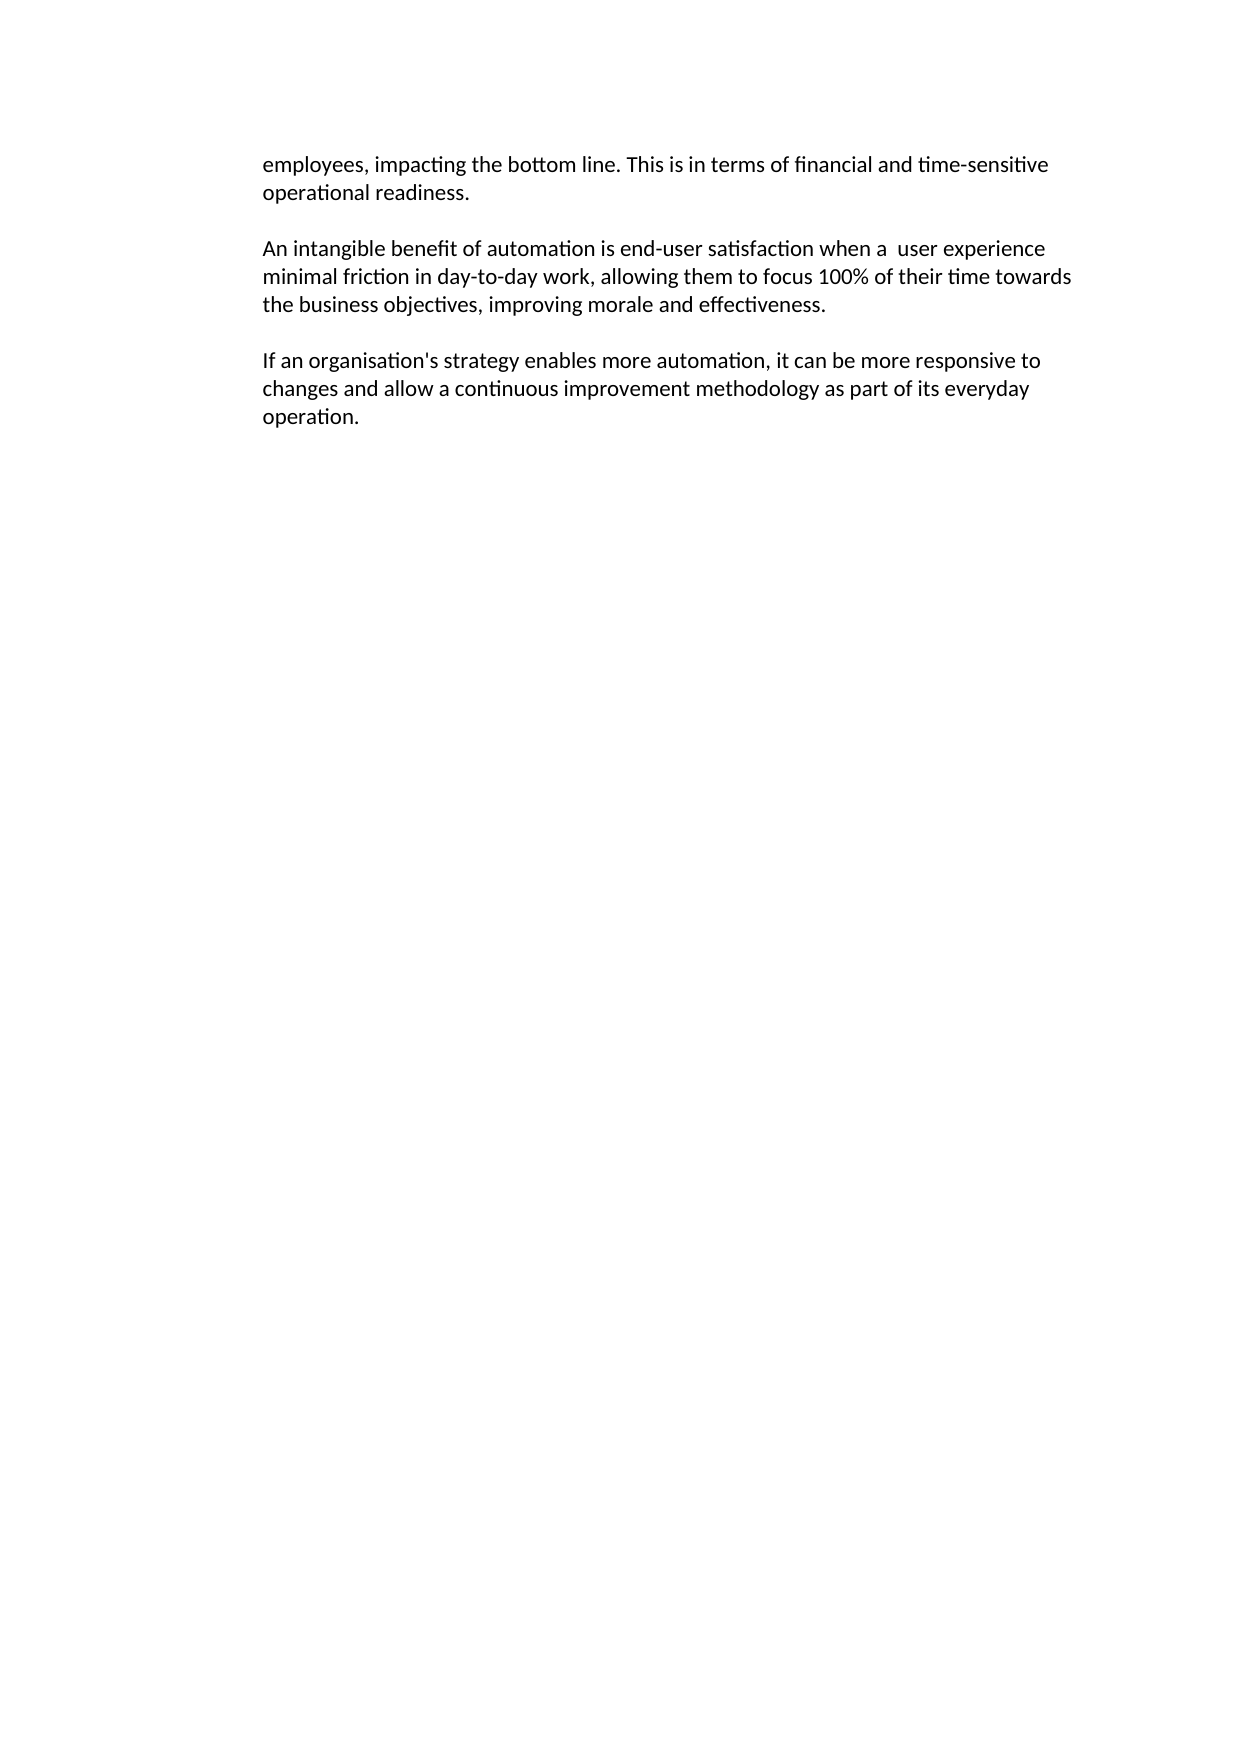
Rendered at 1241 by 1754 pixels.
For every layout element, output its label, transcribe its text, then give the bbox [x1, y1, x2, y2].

text employees, impacting the bottom line. This is in terms of financial and time-sensitive operational readiness. [262, 150, 1090, 206]
text If an organisation's strategy enables more automation, it can be more responsive to changes and allow a continuous improvement methodology as part of its everyday operation. [262, 346, 1090, 430]
text An intangible benefit of automation is end-user satisfaction when a user experience minimal friction in day-to-day work, allowing them to focus 100% of their time towards the business objectives, improving morale and effectiveness. [262, 234, 1090, 318]
